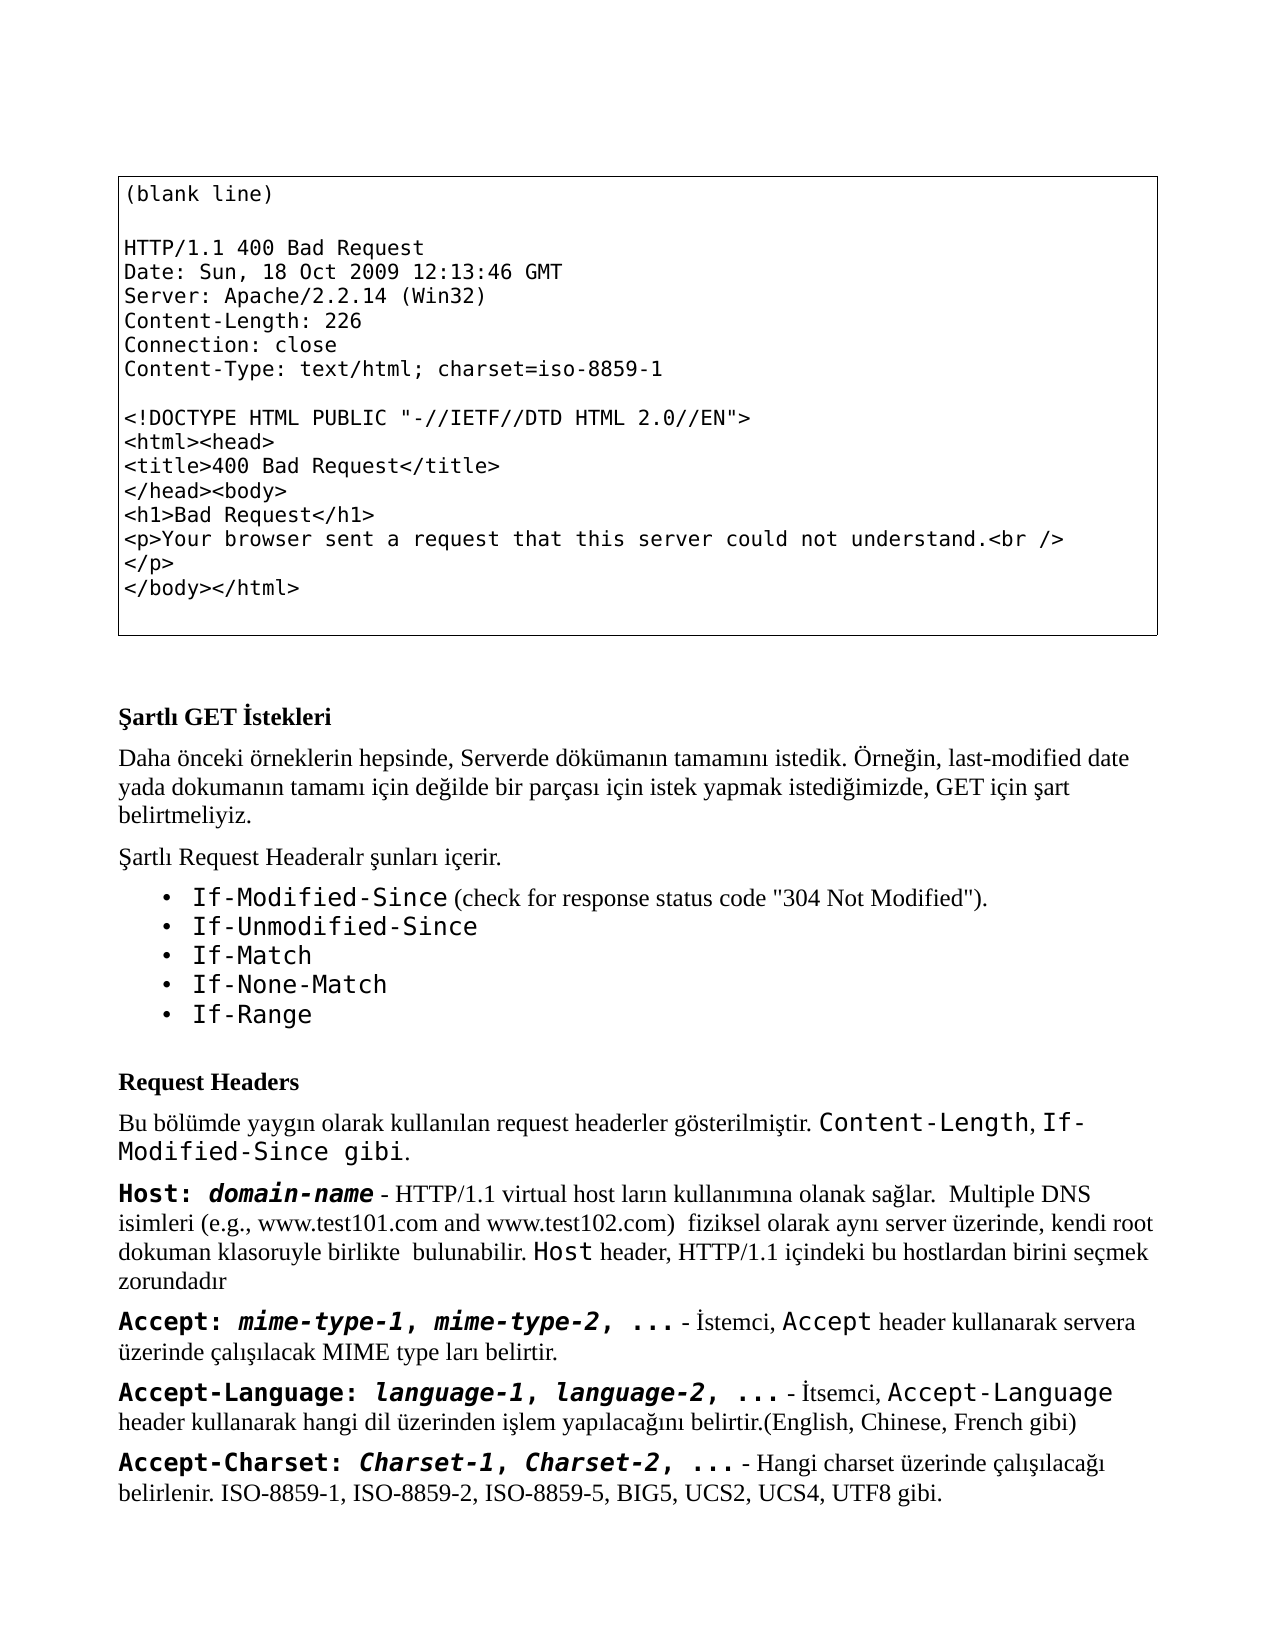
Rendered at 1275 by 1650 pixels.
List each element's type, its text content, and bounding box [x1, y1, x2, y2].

table_header (blank line) HTTP/1.1 400 Bad Request Date: Sun, 18 Oct 2009 12:13:46 GMT Server: Apache/2.2.14 (Win32) Content-Length: 226 Connection: close Content-Type: text/html; charset=iso-8859-1 <!DOCTYPE HTML PUBLIC "-//IETF//DTD HTML 2.0//EN"> <html><head> <title>400 Bad Request</title> </head><body> <h1>Bad Request</h1> <p>Your browser sent a request that this server could not understand.<br /> </p> </body></html> [119, 177, 1157, 635]
list If-None-Match [162, 971, 1157, 1000]
text Accept-Language: language-1, language-2, ... - İtsemci, Accept-Language header kullanarak hangi dil üzerinden işlem yapılacağını belirtir.(English, Chinese, French gibi) [118, 1378, 1157, 1436]
list If-Match [162, 941, 1157, 971]
text Accept-Charset: Charset-1, Charset-2, ... - Hangi charset üzerinde çalışılacağı belirlenir. ISO-8859-1, ISO-8859-2, ISO-8859-5, BIG5, UCS2, UCS4, UTF8 gibi. [118, 1448, 1157, 1507]
text Şartlı Request Headeralr şunları içerir. [118, 842, 1157, 870]
text Daha önceki örneklerin hepsinde, Serverde dökümanın tamamını istedik. Örneğin, last-modified date yada dokumanın tamamı için değilde bir parçası için istek yapmak istediğimizde, GET için şart belirtmeliyiz. [118, 743, 1157, 829]
text Accept: mime-type-1, mime-type-2, ... - İstemci, Accept header kullanarak servera üzerinde çalışılacak MIME type ları belirtir. [118, 1307, 1157, 1366]
list If-Range [162, 1000, 1157, 1029]
text Host: domain-name - HTTP/1.1 virtual host ların kullanımına olanak sağlar. Multiple DNS isimleri (e.g., www.test101.com and www.test102.com) fiziksel olarak aynı server üzerinde, kendi root dokuman klasoruyle birlikte bulunabilir. Host header, HTTP/1.1 içindeki bu hostlardan birini seçmek zorundadır [118, 1179, 1157, 1295]
list If-Unmodified-Since [162, 912, 1157, 941]
list If-Modified-Since (check for response status code "304 Not Modified"). [162, 883, 1157, 912]
text Bu bölümde yaygın olarak kullanılan request headerler gösterilmiştir. Content-Length, If-Modified-Since gibi. [118, 1108, 1157, 1166]
subtitle Şartlı GET İstekleri [118, 702, 1157, 730]
subtitle Request Headers [118, 1067, 1157, 1095]
